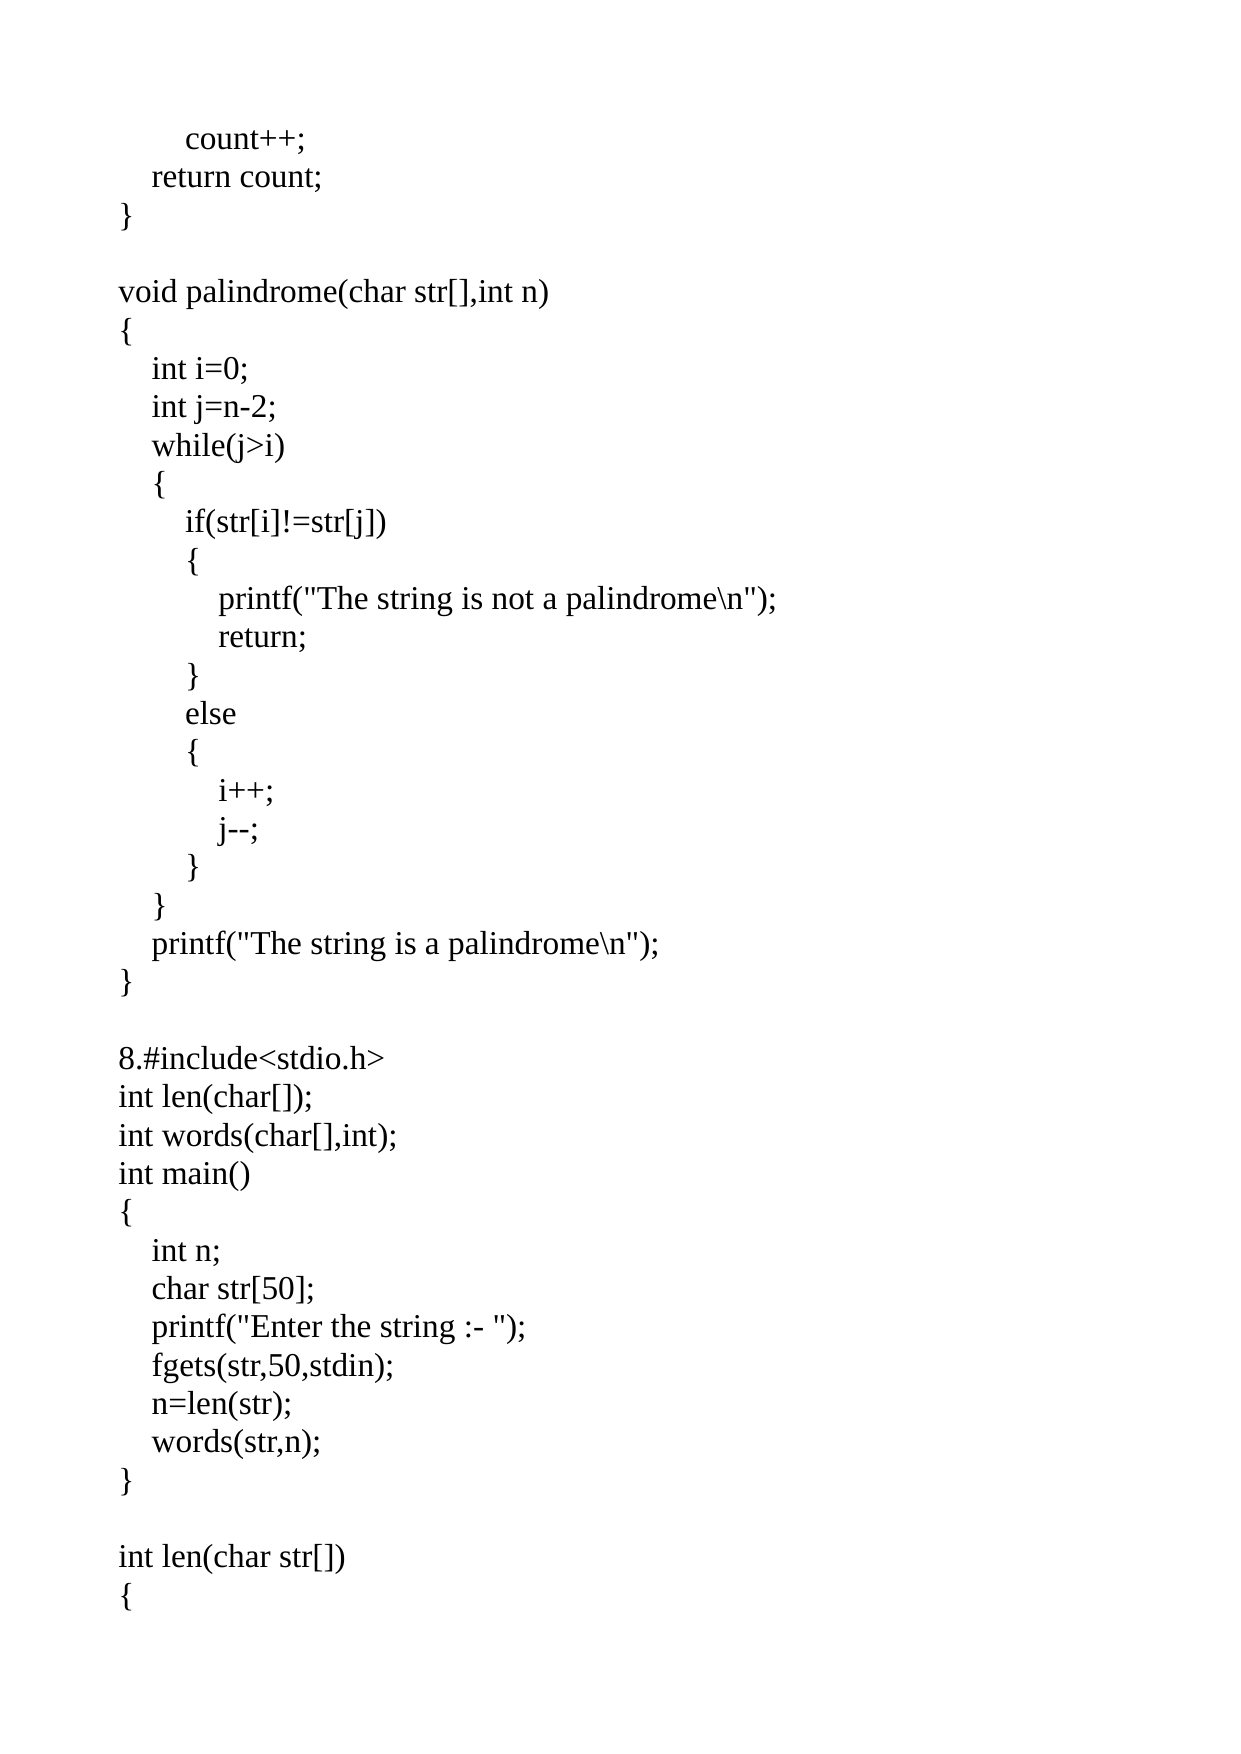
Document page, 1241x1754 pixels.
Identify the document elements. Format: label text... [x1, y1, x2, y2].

text int len(char[]); [118, 1076, 1122, 1115]
text if(str[i]!=str[j]) [118, 501, 1122, 540]
text words(str,n); [118, 1421, 1122, 1460]
text } [118, 846, 1122, 885]
text while(j>i) [118, 425, 1122, 463]
text int len(char str[]) [118, 1536, 1122, 1575]
text char str[50]; [118, 1268, 1122, 1306]
text printf("The string is a palindrome\n"); [118, 923, 1122, 961]
text { [118, 310, 1122, 348]
text { [118, 731, 1122, 770]
text else [118, 693, 1122, 731]
text printf("The string is not a palindrome\n"); [118, 578, 1122, 616]
text j--; [118, 808, 1122, 846]
text } [118, 885, 1122, 923]
text printf("Enter the string :- "); [118, 1306, 1122, 1345]
text { [118, 1575, 1122, 1613]
text { [118, 463, 1122, 501]
text int main() [118, 1153, 1122, 1191]
text void palindrome(char str[],int n) [118, 271, 1122, 310]
text return; [118, 616, 1122, 655]
text int n; [118, 1230, 1122, 1268]
text return count; [118, 156, 1122, 195]
text 8.#include<stdio.h> [118, 1038, 1122, 1076]
text } [118, 655, 1122, 693]
text int words(char[],int); [118, 1115, 1122, 1153]
text i++; [118, 770, 1122, 808]
text fgets(str,50,stdin); [118, 1345, 1122, 1383]
text int j=n-2; [118, 386, 1122, 425]
text { [118, 540, 1122, 578]
text { [118, 1191, 1122, 1230]
text n=len(str); [118, 1383, 1122, 1421]
text } [118, 1460, 1122, 1498]
text count++; [118, 118, 1122, 156]
text } [118, 195, 1122, 233]
text } [118, 961, 1122, 1000]
text int i=0; [118, 348, 1122, 386]
